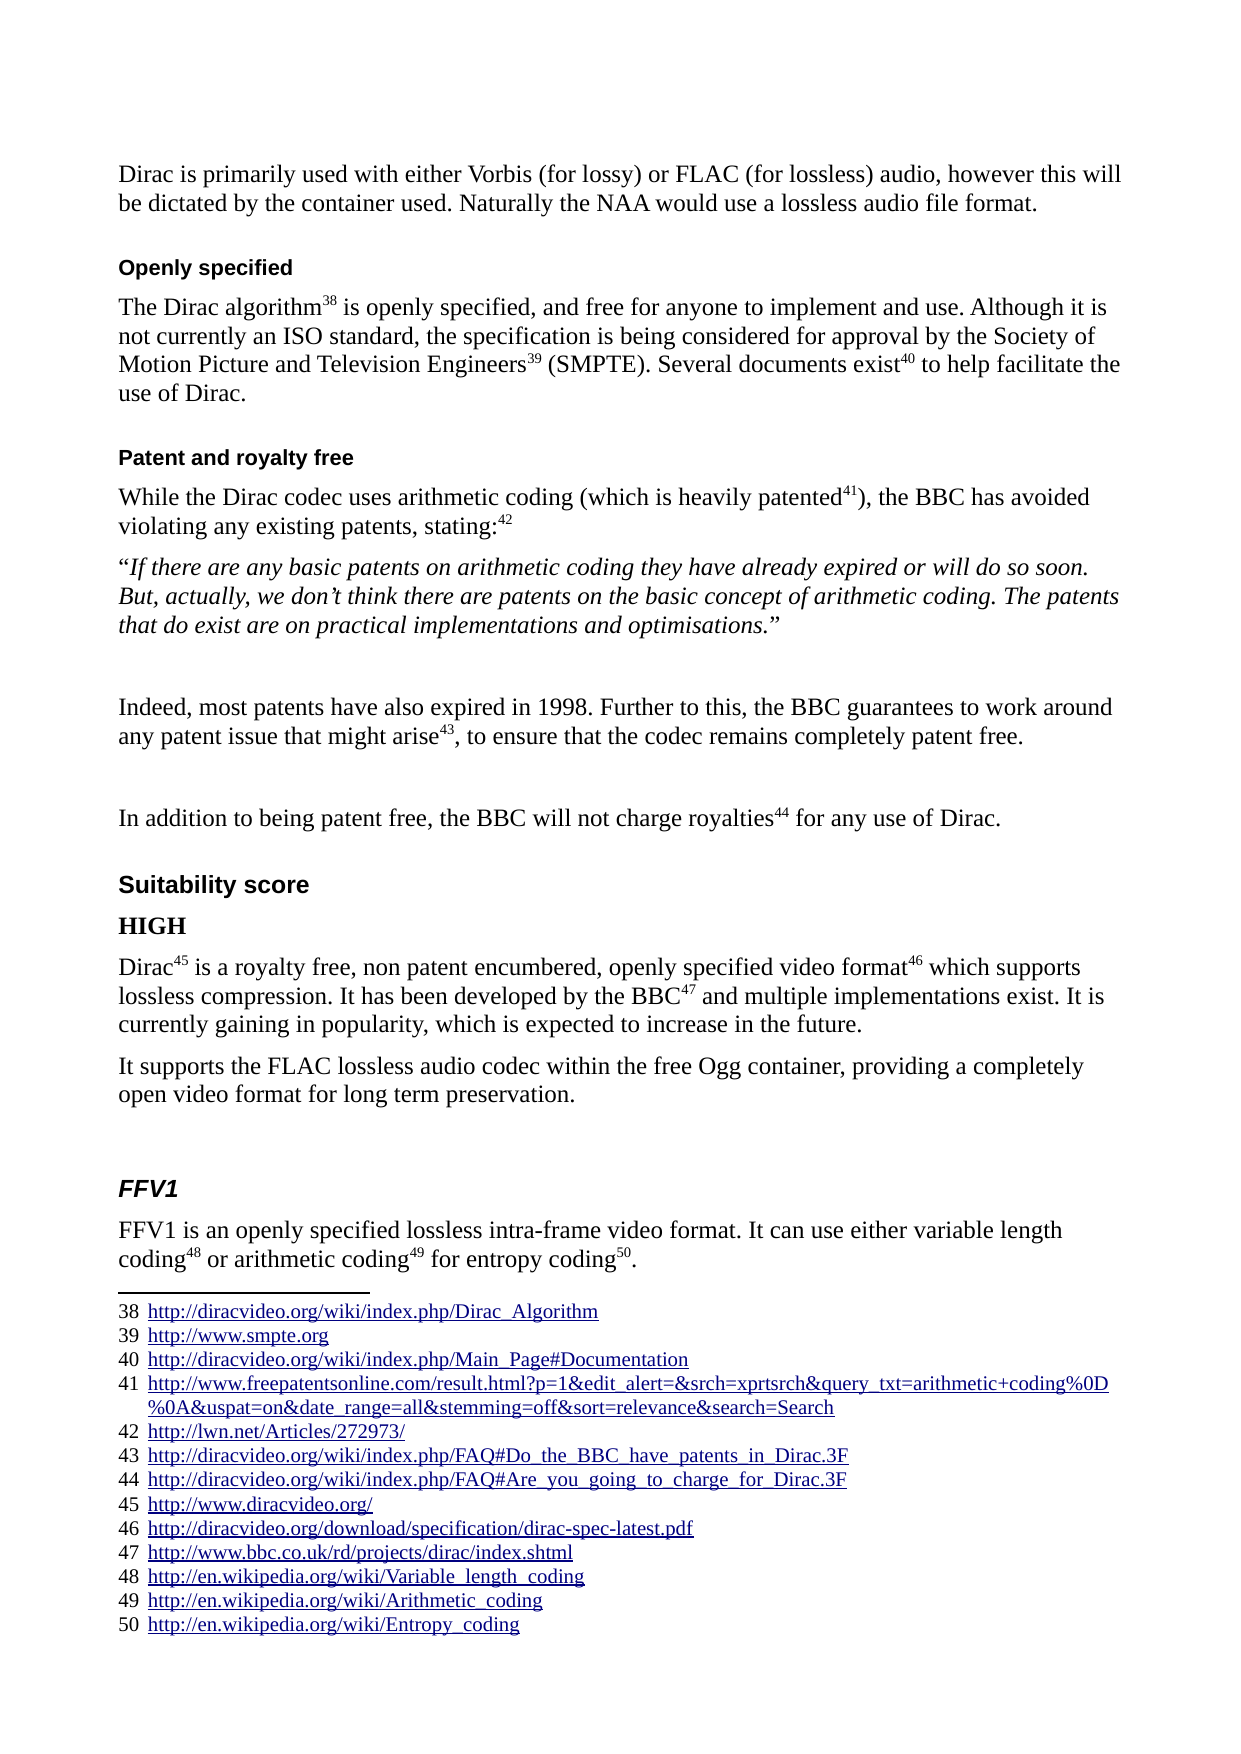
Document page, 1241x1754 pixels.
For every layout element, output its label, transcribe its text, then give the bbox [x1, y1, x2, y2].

text http://www.smpte.org [118, 1323, 1122, 1347]
subtitle Patent and royalty free [118, 444, 1122, 470]
text http://diracvideo.org/wiki/index.php/Dirac_Algorithm [118, 1299, 1122, 1323]
text The Dirac algorithm is openly specified, and free for anyone to implement and use. Although it is not currently an ISO standard, the specification is being considered for approval by the Society of Motion Picture and Television Engineers (SMPTE). Several documents exist to help facilitate the use of Dirac. [118, 292, 1122, 407]
text http://en.wikipedia.org/wiki/Entropy_coding [118, 1612, 1122, 1636]
subtitle Openly specified [118, 254, 1122, 279]
text It supports the FLAC lossless audio codec within the free Ogg container, providing a completely open video format for long term preservation. [118, 1051, 1122, 1108]
text http://en.wikipedia.org/wiki/Variable_length_coding [118, 1564, 1122, 1588]
text Indeed, most patents have also expired in 1998. Further to this, the BBC guarantees to work around any patent issue that might arise, to ensure that the codec remains completely patent free. [118, 692, 1122, 750]
text Dirac is a royalty free, non patent encumbered, openly specified video format which supports lossless compression. It has been developed by the BBC and multiple implementations exist. It is currently gaining in popularity, which is expected to increase in the future. [118, 952, 1122, 1038]
text http://www.freepatentsonline.com/result.html?p=1&edit_alert=&srch=xprtsrch&query_txt=arithmetic+coding%0D%0A&uspat=on&date_range=all&stemming=off&sort=relevance&search=Search [118, 1371, 1122, 1419]
text http://diracvideo.org/download/specification/dirac-spec-latest.pdf [118, 1516, 1122, 1539]
text http://www.diracvideo.org/ [118, 1491, 1122, 1516]
text “If there are any basic patents on arithmetic coding they have already expired or will do so soon. But, actually, we don’t think there are patents on the basic concept of arithmetic coding. The patents that do exist are on practical implementations and optimisations.” [118, 552, 1122, 638]
text http://lwn.net/Articles/272973/ [118, 1419, 1122, 1443]
text FFV1 is an openly specified lossless intra-frame video format. It can use either variable length coding or arithmetic coding for entropy coding. [118, 1216, 1122, 1273]
text HIGH [118, 911, 1122, 939]
text http://en.wikipedia.org/wiki/Arithmetic_coding [118, 1588, 1122, 1612]
text http://diracvideo.org/wiki/index.php/FAQ#Are_you_going_to_charge_for_Dirac.3F [118, 1467, 1122, 1491]
text http://diracvideo.org/wiki/index.php/FAQ#Do_the_BBC_have_patents_in_Dirac.3F [118, 1443, 1122, 1467]
subtitle FFV1 [118, 1174, 1122, 1203]
text In addition to being patent free, the BBC will not charge royalties for any use of Dirac. [118, 803, 1122, 832]
text While the Dirac codec uses arithmetic coding (which is heavily patented), the BBC has avoided violating any existing patents, stating: [118, 482, 1122, 540]
text http://diracvideo.org/wiki/index.php/Main_Page#Documentation [118, 1347, 1122, 1371]
subtitle Suitability score [118, 870, 1122, 898]
text http://www.bbc.co.uk/rd/projects/dirac/index.shtml [118, 1539, 1122, 1564]
text Dirac is primarily used with either Vorbis (for lossy) or FLAC (for lossless) audio, however this will be dictated by the container used. Naturally the NAA would use a lossless audio file format. [118, 159, 1122, 217]
